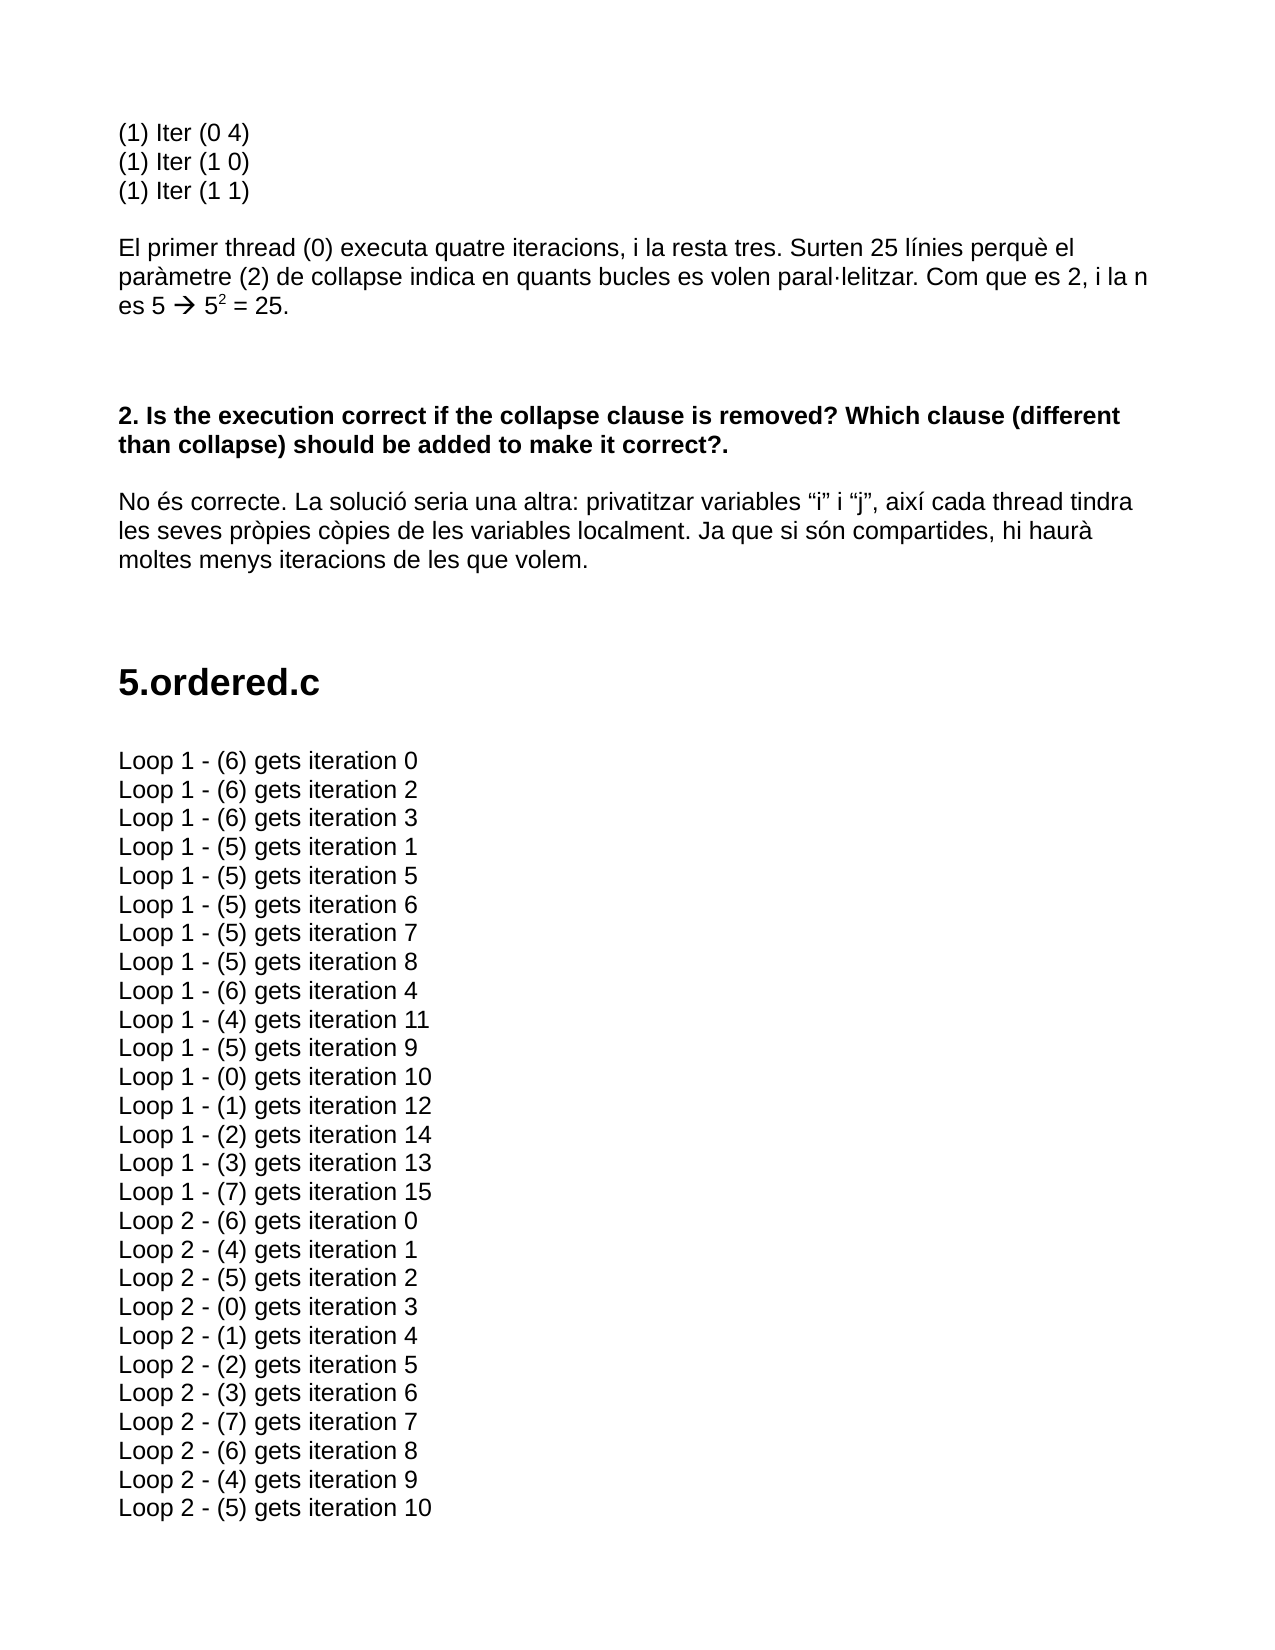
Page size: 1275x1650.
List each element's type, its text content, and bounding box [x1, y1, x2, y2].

text El primer thread (0) executa quatre iteracions, i la resta tres. Surten 25 línies perquè el paràmetre (2) de collapse indica en quants bucles es volen paral·lelitzar. Com que es 2, i la n es 5  52 = 25. [118, 233, 1157, 319]
text 2. Is the execution correct if the collapse clause is removed? Which clause (different than collapse) should be added to make it correct?. [118, 401, 1157, 458]
text Loop 1 - (6) gets iteration 0 Loop 1 - (6) gets iteration 2 Loop 1 - (6) gets iteration 3 Loop 1 - (5) gets iteration 1 Loop 1 - (5) gets iteration 5 Loop 1 - (5) gets iteration 6 Loop 1 - (5) gets iteration 7 Loop 1 - (5) gets iteration 8 Loop 1 - (6) gets iteration 4 Loop 1 - (4) gets iteration 11 Loop 1 - (5) gets iteration 9 Loop 1 - (0) gets iteration 10 Loop 1 - (1) gets iteration 12 Loop 1 - (2) gets iteration 14 Loop 1 - (3) gets iteration 13 Loop 1 - (7) gets iteration 15 Loop 2 - (6) gets iteration 0 Loop 2 - (4) gets iteration 1 Loop 2 - (5) gets iteration 2 Loop 2 - (0) gets iteration 3 Loop 2 - (1) gets iteration 4 Loop 2 - (2) gets iteration 5 Loop 2 - (3) gets iteration 6 Loop 2 - (7) gets iteration 7 Loop 2 - (6) gets iteration 8 Loop 2 - (4) gets iteration 9 Loop 2 - (5) gets iteration 10 [118, 746, 1157, 1522]
text No és correcte. La solució seria una altra: privatitzar variables “i” i “j”, així cada thread tindra les seves pròpies còpies de les variables localment. Ja que si són compartides, hi haurà moltes menys iteracions de les que volem. [118, 487, 1157, 573]
text 5.ordered.c [118, 660, 1157, 703]
text (1) Iter (0 4) (1) Iter (1 0) (1) Iter (1 1) [118, 118, 1157, 204]
